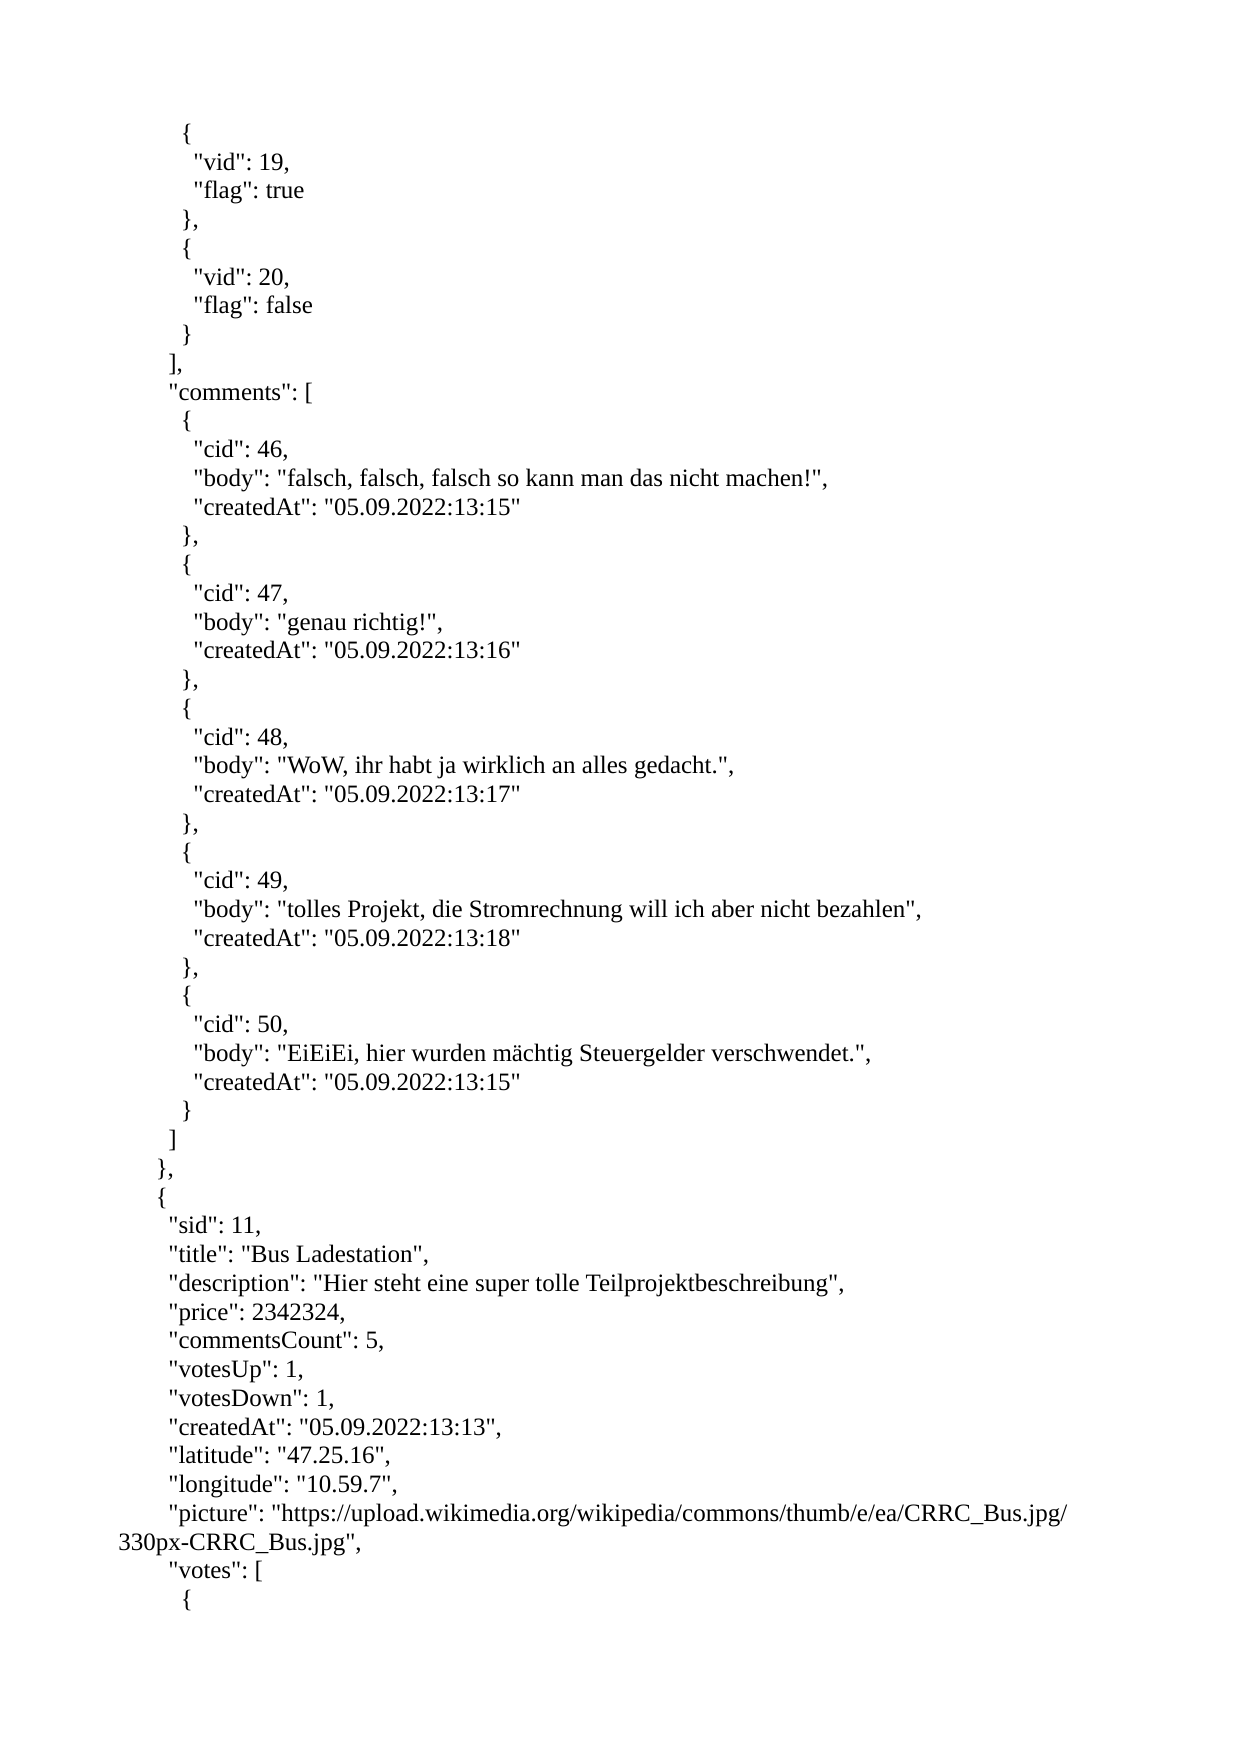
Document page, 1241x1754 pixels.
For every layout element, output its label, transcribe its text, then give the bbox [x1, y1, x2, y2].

text { "vid": 19, "flag": true }, { "vid": 20, "flag": false } ], "comments": [ { "cid": 46, "body": "falsch, falsch, falsch so kann man das nicht machen!", "createdAt": "05.09.2022:13:15" }, { "cid": 47, "body": "genau richtig!", "createdAt": "05.09.2022:13:16" }, { "cid": 48, "body": "WoW, ihr habt ja wirklich an alles gedacht.", "createdAt": "05.09.2022:13:17" }, { "cid": 49, "body": "tolles Projekt, die Stromrechnung will ich aber nicht bezahlen", "createdAt": "05.09.2022:13:18" }, { "cid": 50, "body": "EiEiEi, hier wurden mächtig Steuergelder verschwendet.", "createdAt": "05.09.2022:13:15" } ] }, { "sid": 11, "title": "Bus Ladestation", "description": "Hier steht eine super tolle Teilprojektbeschreibung", "price": 2342324, "commentsCount": 5, "votesUp": 1, "votesDown": 1, "createdAt": "05.09.2022:13:13", "latitude": "47.25.16", "longitude": "10.59.7", "picture": "https://upload.wikimedia.org/wikipedia/commons/thumb/e/ea/CRRC_Bus.jpg/330px-CRRC_Bus.jpg", "votes": [ { [118, 118, 1122, 1613]
